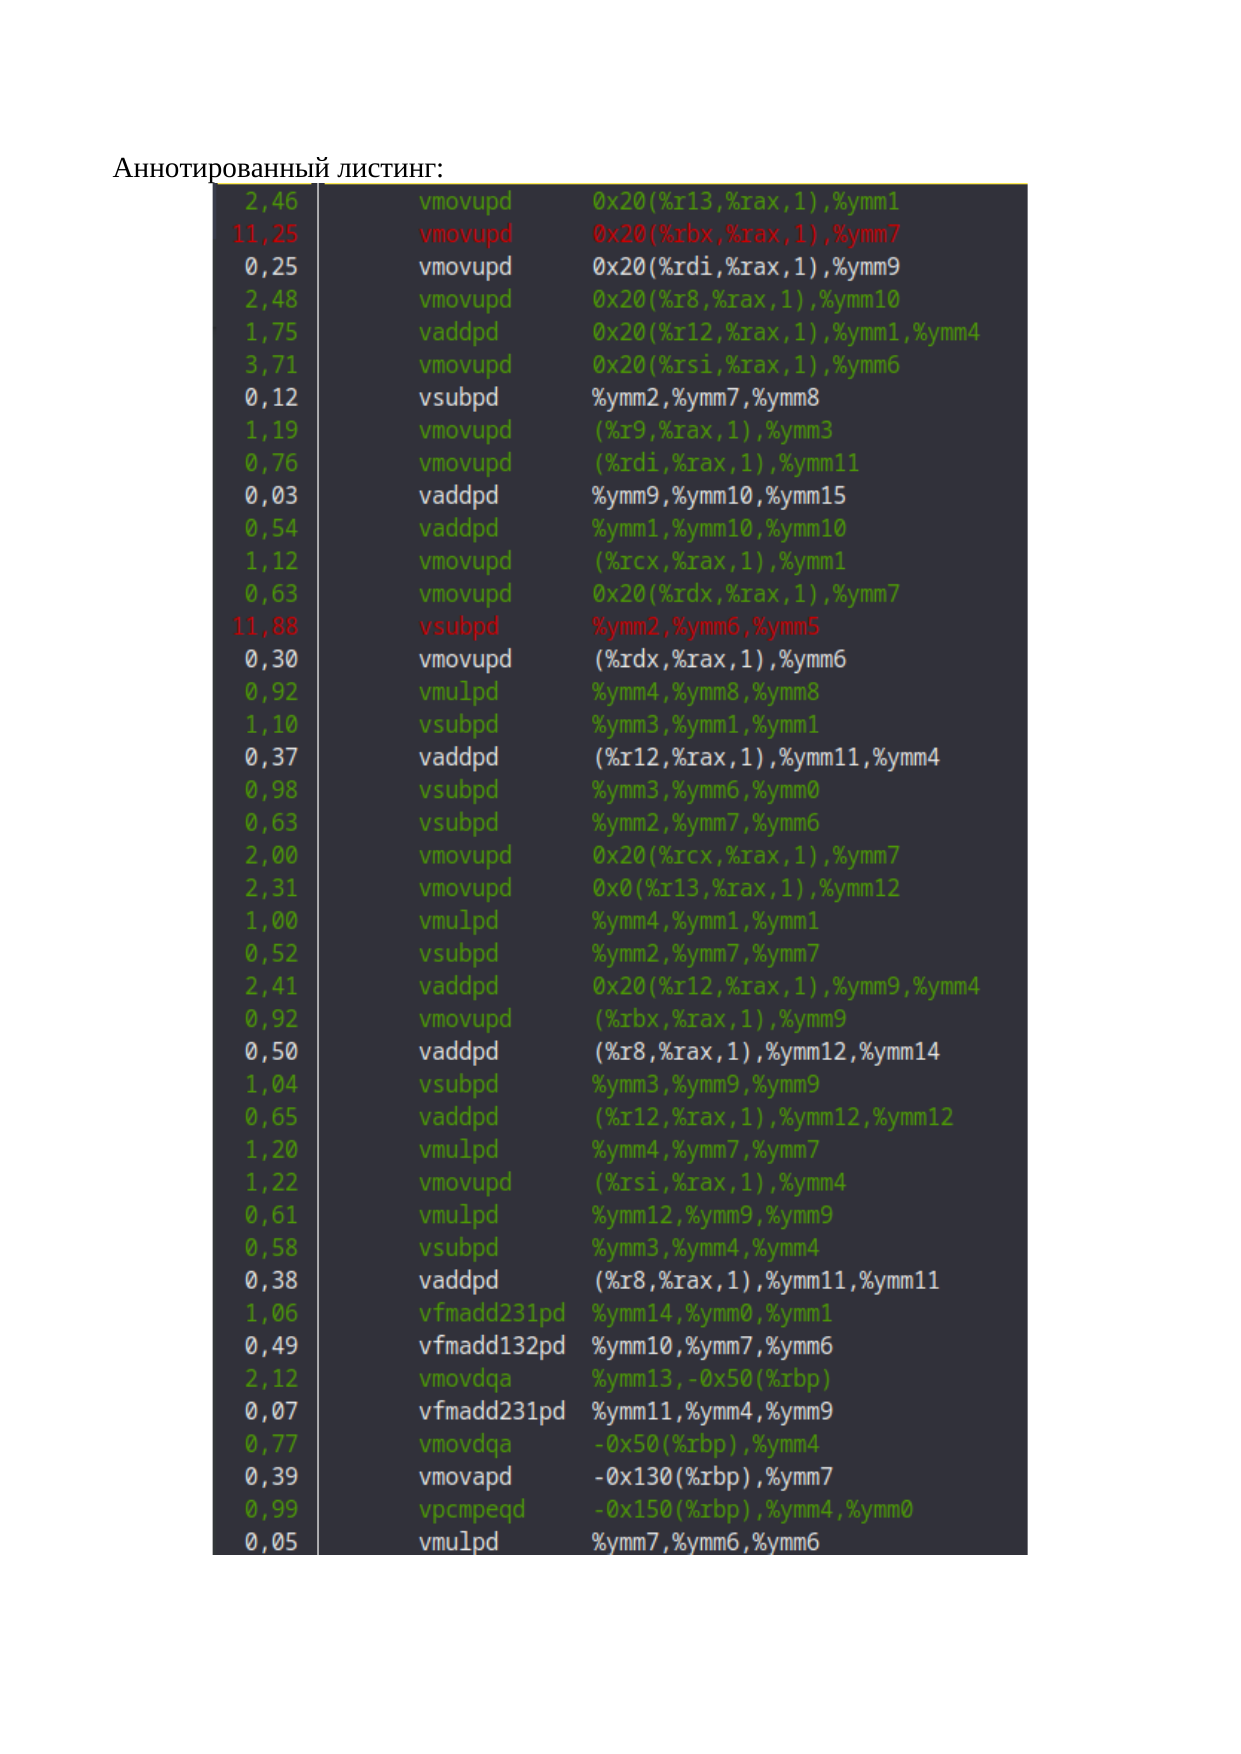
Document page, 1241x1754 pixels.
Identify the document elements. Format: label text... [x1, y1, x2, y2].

picture [212, 183, 1028, 1555]
text Аннотированный листинг: [112, 150, 1128, 183]
